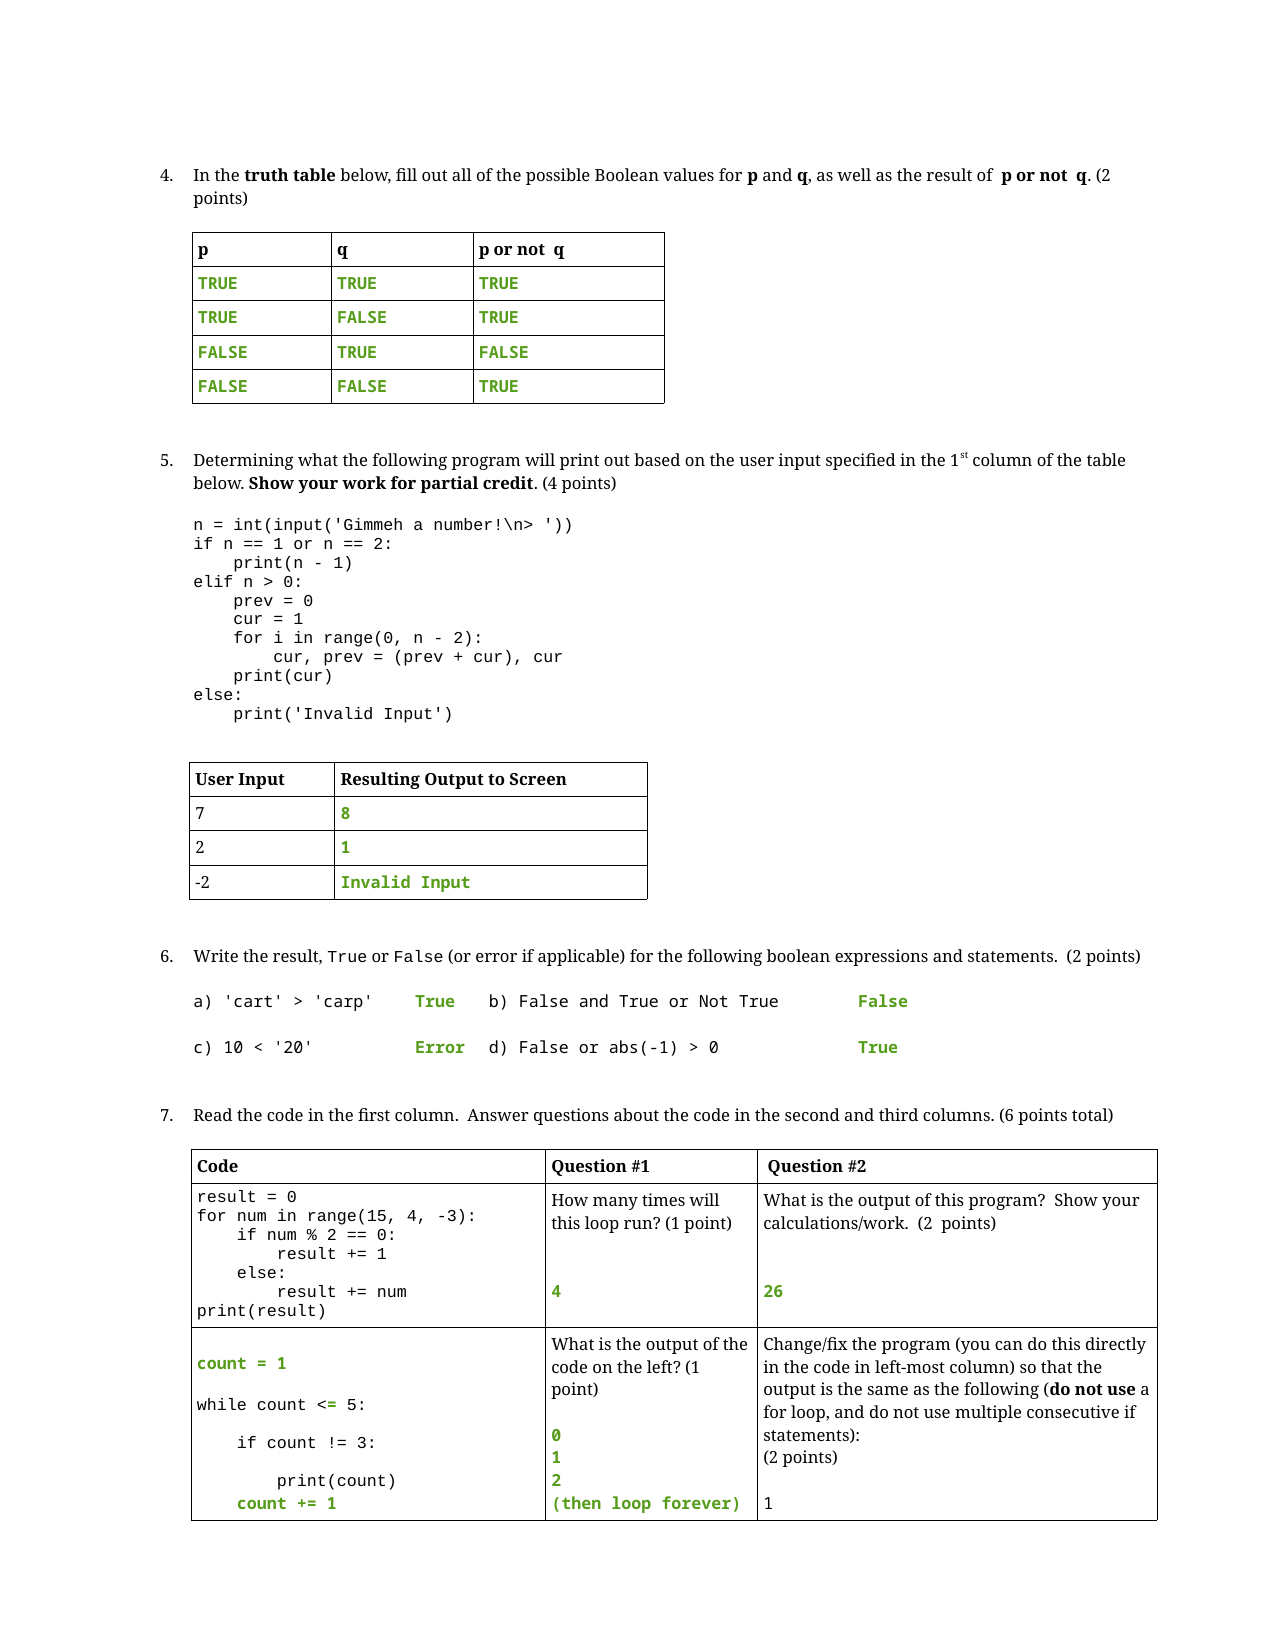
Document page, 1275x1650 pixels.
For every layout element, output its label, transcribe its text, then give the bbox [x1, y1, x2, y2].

table_cell TRUE [474, 301, 664, 334]
table_cell FALSE [474, 336, 664, 369]
table_cell Change/fix the program (you can do this directly in the code in left-most column) so that the output is the same as the following (do not use a for loop, and do not use multiple consecutive if statements): (2 points) 1 [758, 1328, 1157, 1520]
table_cell FALSE [332, 301, 473, 334]
list if n == 1 or n == 2: [156, 536, 1157, 554]
table_header Question #2 [758, 1150, 1157, 1183]
list print(n - 1) [156, 554, 1157, 573]
table_cell FALSE [193, 336, 331, 369]
list for i in range(0, n - 2): [156, 630, 1157, 649]
table_cell FALSE [332, 370, 473, 403]
table_header p [193, 233, 331, 266]
list Determining what the following program will print out based on the user input specified in the 1st column of the table below. Show your work for partial credit. (4 points) n = int(input('Gimmeh a number!\n> ')) [156, 448, 1157, 536]
list cur = 1 [156, 611, 1157, 630]
table_header p or not q [474, 233, 664, 266]
table_cell count = 1 while count <= 5: if count != 3: print(count) count += 1 [192, 1328, 545, 1520]
list print(cur) [156, 667, 1157, 686]
list else: [156, 686, 1157, 705]
table_cell Invalid Input [335, 866, 647, 899]
table_cell 1 [335, 831, 647, 864]
table_cell TRUE [332, 336, 473, 369]
table_header Question #1 [546, 1150, 757, 1183]
table_cell 2 [190, 831, 334, 864]
table_cell 8 [335, 797, 647, 830]
list cur, prev = (prev + cur), cur [156, 649, 1157, 667]
table_cell What is the output of this program? Show your calculations/work. (2 points) 26 [758, 1184, 1157, 1327]
table_header User Input [190, 763, 334, 796]
list elif n > 0: [156, 573, 1157, 592]
list print('Invalid Input') [156, 705, 1157, 762]
table_cell 7 [190, 797, 334, 830]
table_cell FALSE [193, 370, 331, 403]
table_header Resulting Output to Screen [335, 763, 647, 796]
table_cell TRUE [193, 301, 331, 334]
table_cell result = 0 for num in range(15, 4, -3): if num % 2 == 0: result += 1 else: result += num print(result) [192, 1184, 545, 1327]
list [193, 118, 1157, 163]
table_cell TRUE [474, 370, 664, 403]
table_cell TRUE [332, 267, 473, 300]
table_cell TRUE [193, 267, 331, 300]
table_cell TRUE [474, 267, 664, 300]
list Read the code in the first column. Answer questions about the code in the second and third columns. (6 points total) [156, 1103, 1157, 1149]
table_cell How many times will this loop run? (1 point) 4 [546, 1184, 757, 1327]
list prev = 0 [156, 592, 1157, 611]
list Write the result, True or False (or error if applicable) for the following boolean expressions and statements. (2 points) a) 'cart' > 'carp' True b) False and True or Not True False c) 10 < '20' Error d) False or abs(-1) > 0 True [156, 944, 1157, 1103]
table_header Code [192, 1150, 545, 1183]
table_cell What is the output of the code on the left? (1 point) 0 1 2 (then loop forever) [546, 1328, 757, 1520]
table_header q [332, 233, 473, 266]
table_cell -2 [190, 866, 334, 899]
list In the truth table below, fill out all of the possible Boolean values for p and q, as well as the result of p or not q. (2 points) [156, 163, 1157, 232]
